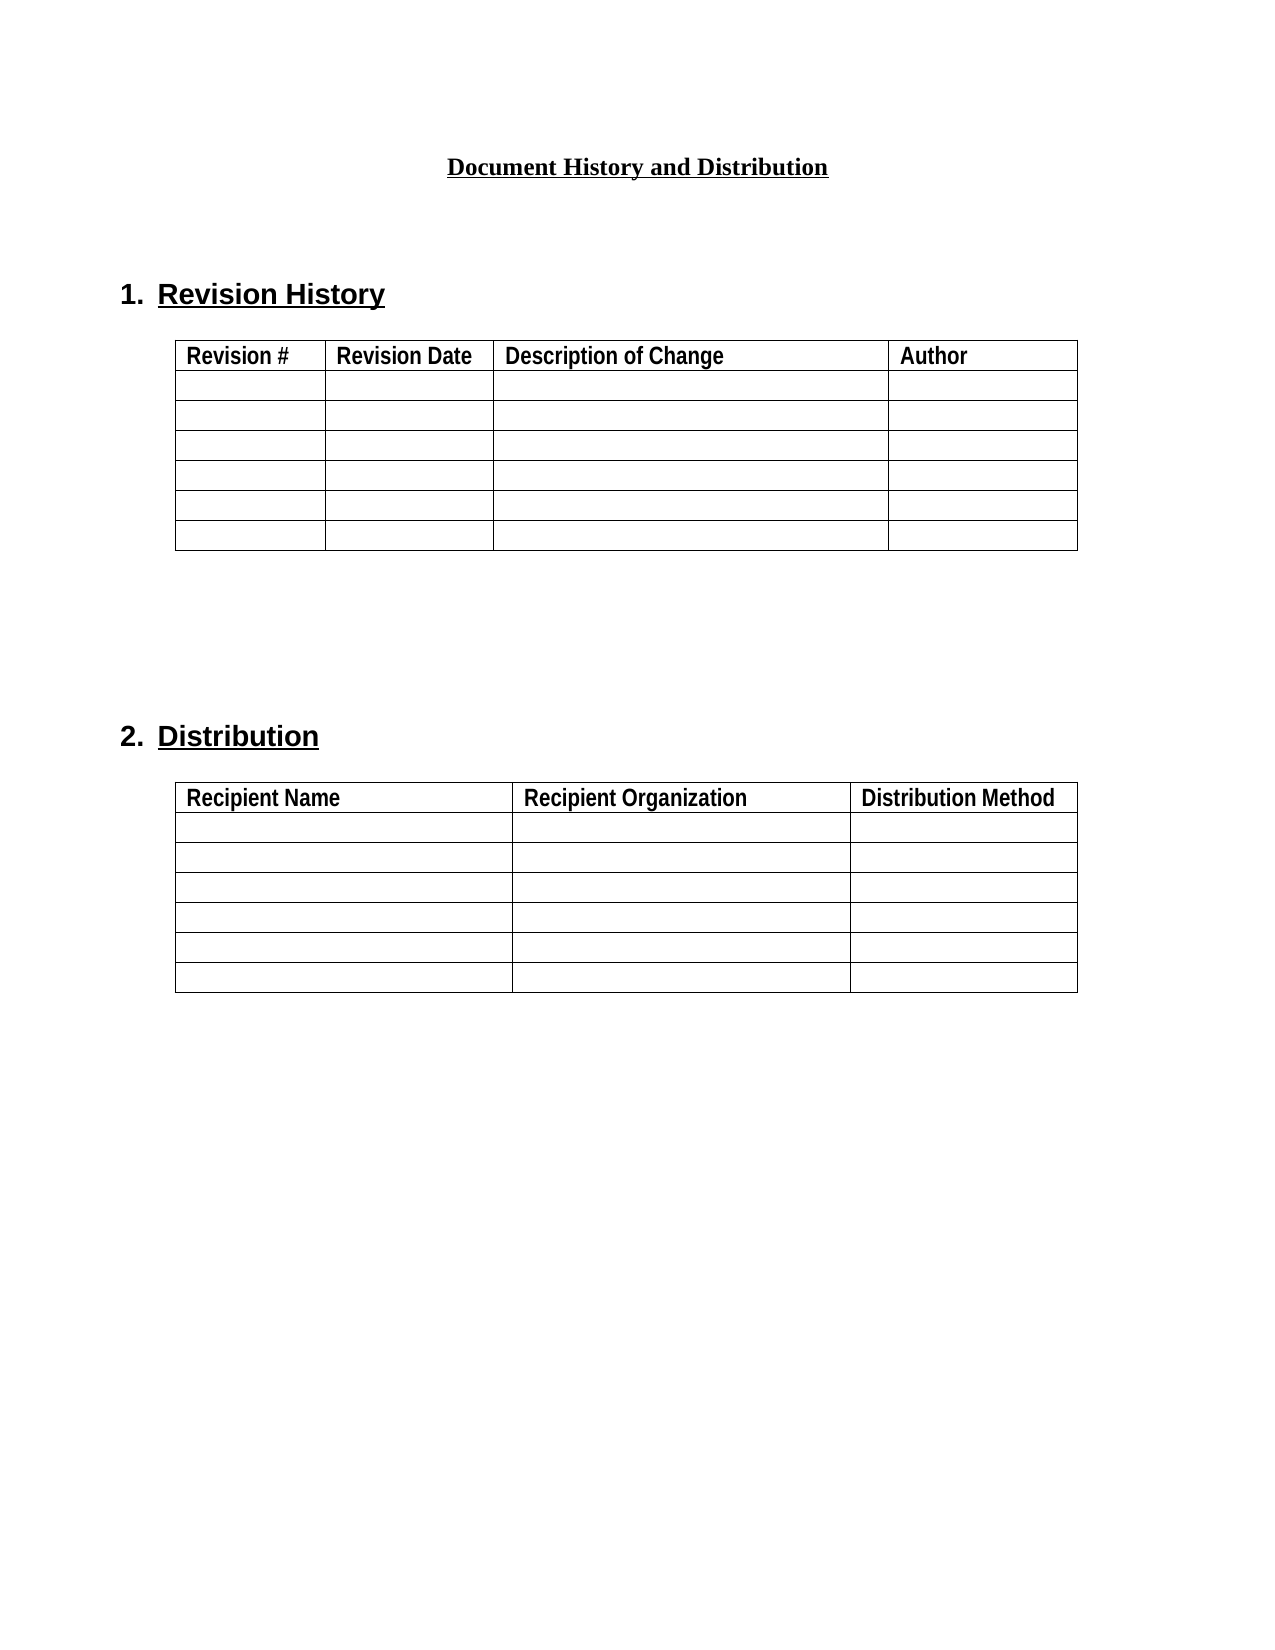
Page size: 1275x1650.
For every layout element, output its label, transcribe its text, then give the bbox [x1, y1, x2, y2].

table_header Recipient Name [176, 783, 512, 812]
table_cell [494, 521, 888, 550]
table_cell [176, 401, 325, 430]
table_cell [494, 491, 888, 520]
table_cell [851, 933, 1077, 962]
table_cell [851, 963, 1077, 992]
table_cell [176, 491, 325, 520]
table_cell [851, 813, 1077, 842]
subtitle Distribution [120, 719, 1155, 752]
table_cell [176, 843, 512, 872]
table_cell [513, 933, 850, 962]
table_cell [851, 903, 1077, 932]
table_cell [176, 813, 512, 842]
table_cell [326, 401, 493, 430]
subtitle Revision History [120, 277, 1155, 311]
table_cell [851, 873, 1077, 902]
table_cell [494, 431, 888, 460]
table_cell [889, 371, 1077, 400]
table_cell [494, 461, 888, 490]
table_cell [176, 963, 512, 992]
table_cell [889, 401, 1077, 430]
table_header Distribution Method [851, 783, 1077, 812]
table_cell [513, 813, 850, 842]
table_cell [176, 461, 325, 490]
table_cell [513, 873, 850, 902]
table_cell [176, 933, 512, 962]
table_cell [494, 401, 888, 430]
table_cell [513, 963, 850, 992]
table_header Recipient Organization [513, 783, 850, 812]
table_cell [494, 371, 888, 400]
table_cell [851, 843, 1077, 872]
table_cell [889, 491, 1077, 520]
table_cell [176, 873, 512, 902]
table_cell [326, 491, 493, 520]
table_header Revision Date [326, 341, 493, 369]
table_cell [176, 521, 325, 550]
table_cell [326, 461, 493, 490]
table_header Revision # [176, 341, 325, 369]
table_cell [889, 521, 1077, 550]
table_header Author [889, 341, 1077, 369]
table_cell [176, 371, 325, 400]
table_cell [326, 431, 493, 460]
table_cell [326, 371, 493, 400]
table_cell [326, 521, 493, 550]
table_cell [176, 431, 325, 460]
table_header Description of Change [494, 341, 888, 369]
table_cell [176, 903, 512, 932]
table_cell [513, 843, 850, 872]
table_cell [513, 903, 850, 932]
table_cell [889, 431, 1077, 460]
table_cell [889, 461, 1077, 490]
text Document History and Distribution [120, 152, 1155, 181]
